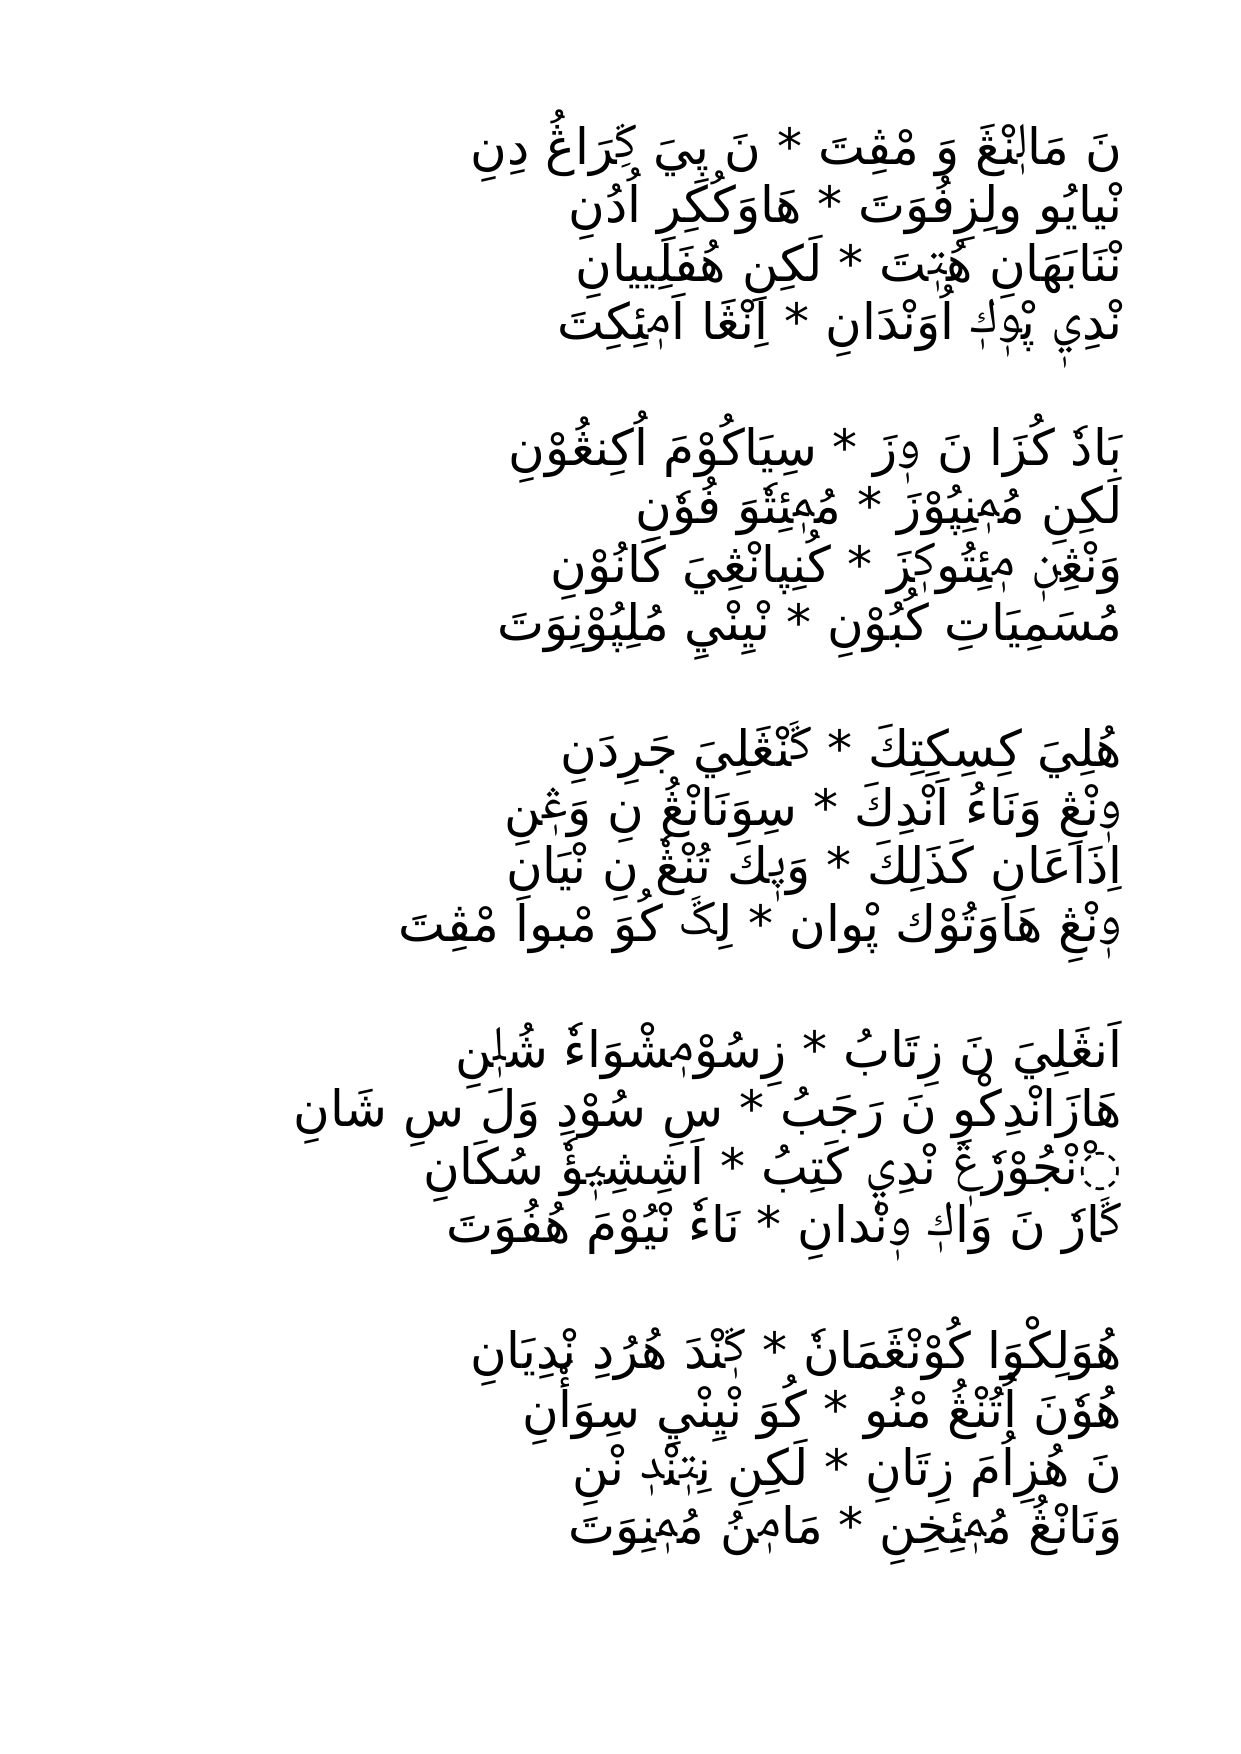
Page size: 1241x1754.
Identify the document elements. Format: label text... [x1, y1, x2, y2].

text اَنڠَلِيَ نَ زِتَابُ * زِسُوْمٖشْوَاءٗ شُلٖنِ [118, 1021, 1122, 1079]
text ػَارٗ نَ وَاكٖ وٖنْدانِ * نَاءٗ نْيُوْمَ هُفُوَتَ [118, 1196, 1122, 1254]
text وَنَانْڠُ مُمٖئِخِنِ * مَامٖنُ مُمٖنِوَتَ [118, 1497, 1122, 1555]
text بَادٗ كُزَا نَ وٖزَ * سِيَاكُوْمَ اُكِنڠُوْنِ [118, 419, 1122, 477]
text اِذَاعَانِ كَذَلِكَ * وَپٖكَ تُنْڠٗ نِ نْيَانِ [118, 837, 1122, 895]
text ْنْجُوْرٗڠٖ نْدِيٖ كَتِبُ * اَشِشِيٖؤٗ سُكَانِ [118, 1138, 1122, 1196]
text نْدِيٖ پْوٖكٖ اُوَنْدَانِ * اِنْڠَا اَمٖئِكِتَ [118, 293, 1122, 351]
text وٖنْڠِ وَنَاءُ اَنْدِكَ * سِوَنَانْڠُ نِ وَڠٖنِ [118, 778, 1122, 837]
text وٖنْڠِ هَاوَتُوْك پْوان * لِػَ كُوَ مْبوا مْڤِتَ [118, 895, 1122, 953]
text مُسَمِيَاتِ كُبُوْنِ * نْيِنْيِ مُلِپُوْنِوَتَ [118, 594, 1122, 652]
text وَنْڠِنٖ مٖئِتُوكٖزَ * كُنِپانْڠِيَ كَانُوْنِ [118, 536, 1122, 594]
text نَ مَالٖنْڠَ وَ مْڤِتَ * نَ پِيَ ػِرَاڠُ دِنِ [118, 118, 1122, 176]
text نَ هُزِاُمَ زِتَانِ * لَكِنِ نِتٖنْدٖ نْنِ [118, 1439, 1122, 1497]
text لَكِنِ مُمٖنِپُوْزَ * مُمٖئِتٗوَ فُوٗنِ [118, 477, 1122, 536]
text نْيايُو ولِزِفُوَتَ * هَاوَكُكِرِ اُدُنِ [118, 176, 1122, 234]
text هُلِيَ كِسِكِتِكَ * ػَنْڠَلِيَ جَرِدَنِ [118, 720, 1122, 778]
text هَازَانْدِكْوِ نَ رَجَبُ * سِ سُوْدِ وَلَ سِ شَانِ [118, 1079, 1122, 1138]
text نْنَابَهَانِ هُتٖتَ * لَكِنِ هُفَلِييانِ [118, 234, 1122, 293]
text هُوَلِكْوَا كُوْنْڠَمَانٗ * ػٖنْدَ هُرُدِ نْدِيَانِ [118, 1322, 1122, 1381]
text هُوٗنَ اُتُنْڠُ مْنُو * كُوَ نْيِنْيِ سِوَأٗنِ [118, 1381, 1122, 1439]
